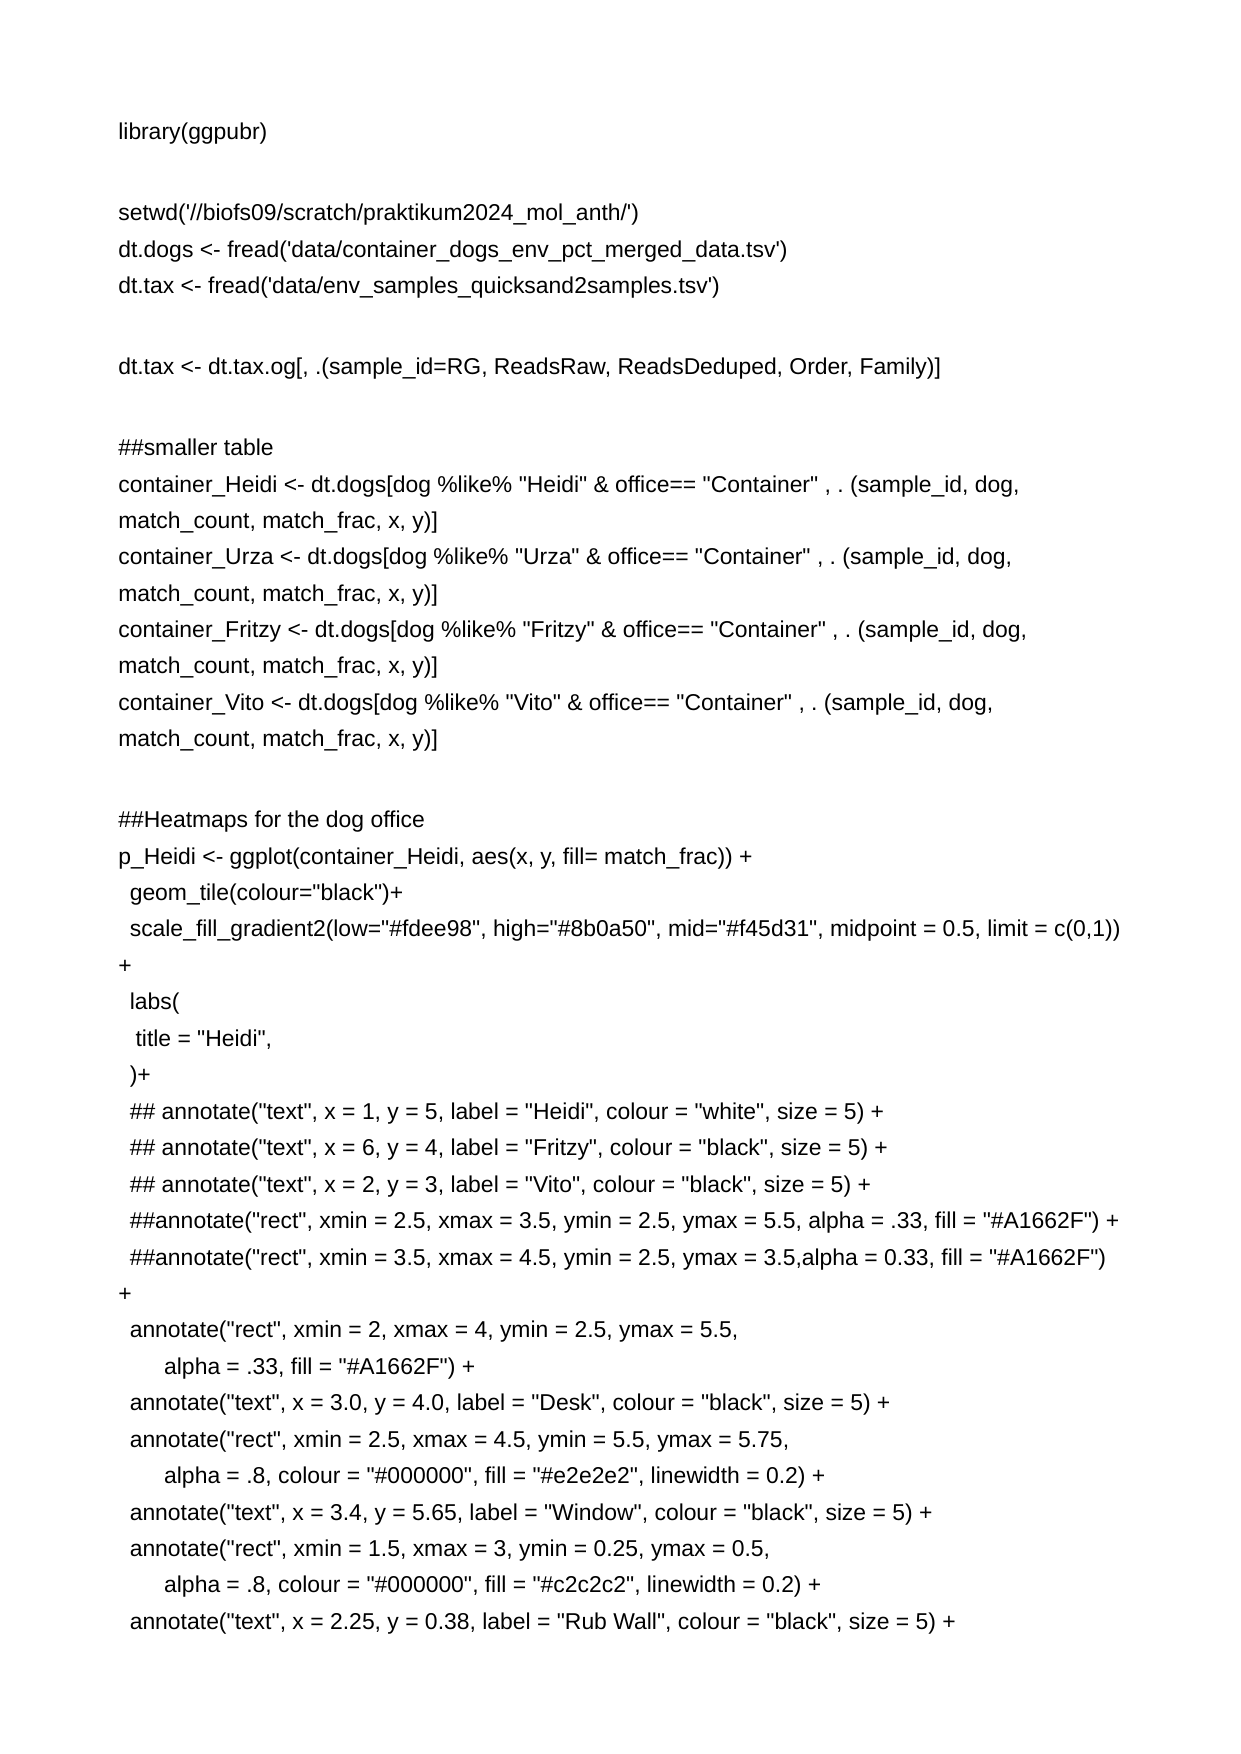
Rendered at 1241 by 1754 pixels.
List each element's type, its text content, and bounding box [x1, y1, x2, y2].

text annotate("rect", xmin = 2, xmax = 4, ymin = 2.5, ymax = 5.5, [118, 1316, 1122, 1343]
text ## annotate("text", x = 1, y = 5, label = "Heidi", colour = "white", size = 5) + [118, 1098, 1122, 1124]
text ##annotate("rect", xmin = 3.5, xmax = 4.5, ymin = 2.5, ymax = 3.5,alpha = 0.33, fill = "#A1662F") + [118, 1243, 1122, 1306]
text annotate("text", x = 3.0, y = 4.0, label = "Desk", colour = "black", size = 5) + [118, 1389, 1122, 1416]
text title = "Heidi", [118, 1025, 1122, 1051]
text annotate("text", x = 3.4, y = 5.65, label = "Window", colour = "black", size = 5) + [118, 1498, 1122, 1525]
text geom_tile(colour="black")+ [118, 879, 1122, 905]
text container_Vito <- dt.dogs[dog %like% "Vito" & office== "Container" , . (sample_id, dog, match_count, match_frac, x, y)] [118, 689, 1122, 751]
text ##Heatmaps for the dog office [118, 806, 1122, 833]
text annotate("rect", xmin = 1.5, xmax = 3, ymin = 0.25, ymax = 0.5, [118, 1535, 1122, 1561]
text p_Heidi <- ggplot(container_Heidi, aes(x, y, fill= match_frac)) + [118, 843, 1122, 869]
text alpha = .33, fill = "#A1662F") + [118, 1353, 1122, 1379]
text scale_fill_gradient2(low="#fdee98", high="#8b0a50", mid="#f45d31", midpoint = 0.5, limit = c(0,1)) + [118, 915, 1122, 978]
text container_Urza <- dt.dogs[dog %like% "Urza" & office== "Container" , . (sample_id, dog, match_count, match_frac, x, y)] [118, 543, 1122, 606]
text container_Fritzy <- dt.dogs[dog %like% "Fritzy" & office== "Container" , . (sample_id, dog, match_count, match_frac, x, y)] [118, 616, 1122, 679]
text dt.dogs <- fread('data/container_dogs_env_pct_merged_data.tsv') [118, 236, 1122, 262]
text dt.tax <- fread('data/env_samples_quicksand2samples.tsv') [118, 272, 1122, 298]
text library(ggpubr) [118, 118, 1122, 144]
text alpha = .8, colour = "#000000", fill = "#c2c2c2", linewidth = 0.2) + [118, 1571, 1122, 1598]
text annotate("text", x = 2.25, y = 0.38, label = "Rub Wall", colour = "black", size = 5) + [118, 1608, 1122, 1634]
text dt.tax <- dt.tax.og[, .(sample_id=RG, ReadsRaw, ReadsDeduped, Order, Family)] [118, 353, 1122, 379]
text ## annotate("text", x = 6, y = 4, label = "Fritzy", colour = "black", size = 5) + [118, 1134, 1122, 1161]
text ## annotate("text", x = 2, y = 3, label = "Vito", colour = "black", size = 5) + [118, 1171, 1122, 1197]
text annotate("rect", xmin = 2.5, xmax = 4.5, ymin = 5.5, ymax = 5.75, [118, 1426, 1122, 1452]
text alpha = .8, colour = "#000000", fill = "#e2e2e2", linewidth = 0.2) + [118, 1462, 1122, 1488]
text )+ [118, 1061, 1122, 1088]
text setwd('//biofs09/scratch/praktikum2024_mol_anth/') [118, 199, 1122, 226]
text ##annotate("rect", xmin = 2.5, xmax = 3.5, ymin = 2.5, ymax = 5.5, alpha = .33, fill = "#A1662F") + [118, 1207, 1122, 1233]
text ##smaller table [118, 434, 1122, 461]
text labs( [118, 988, 1122, 1015]
text container_Heidi <- dt.dogs[dog %like% "Heidi" & office== "Container" , . (sample_id, dog, match_count, match_frac, x, y)] [118, 471, 1122, 533]
